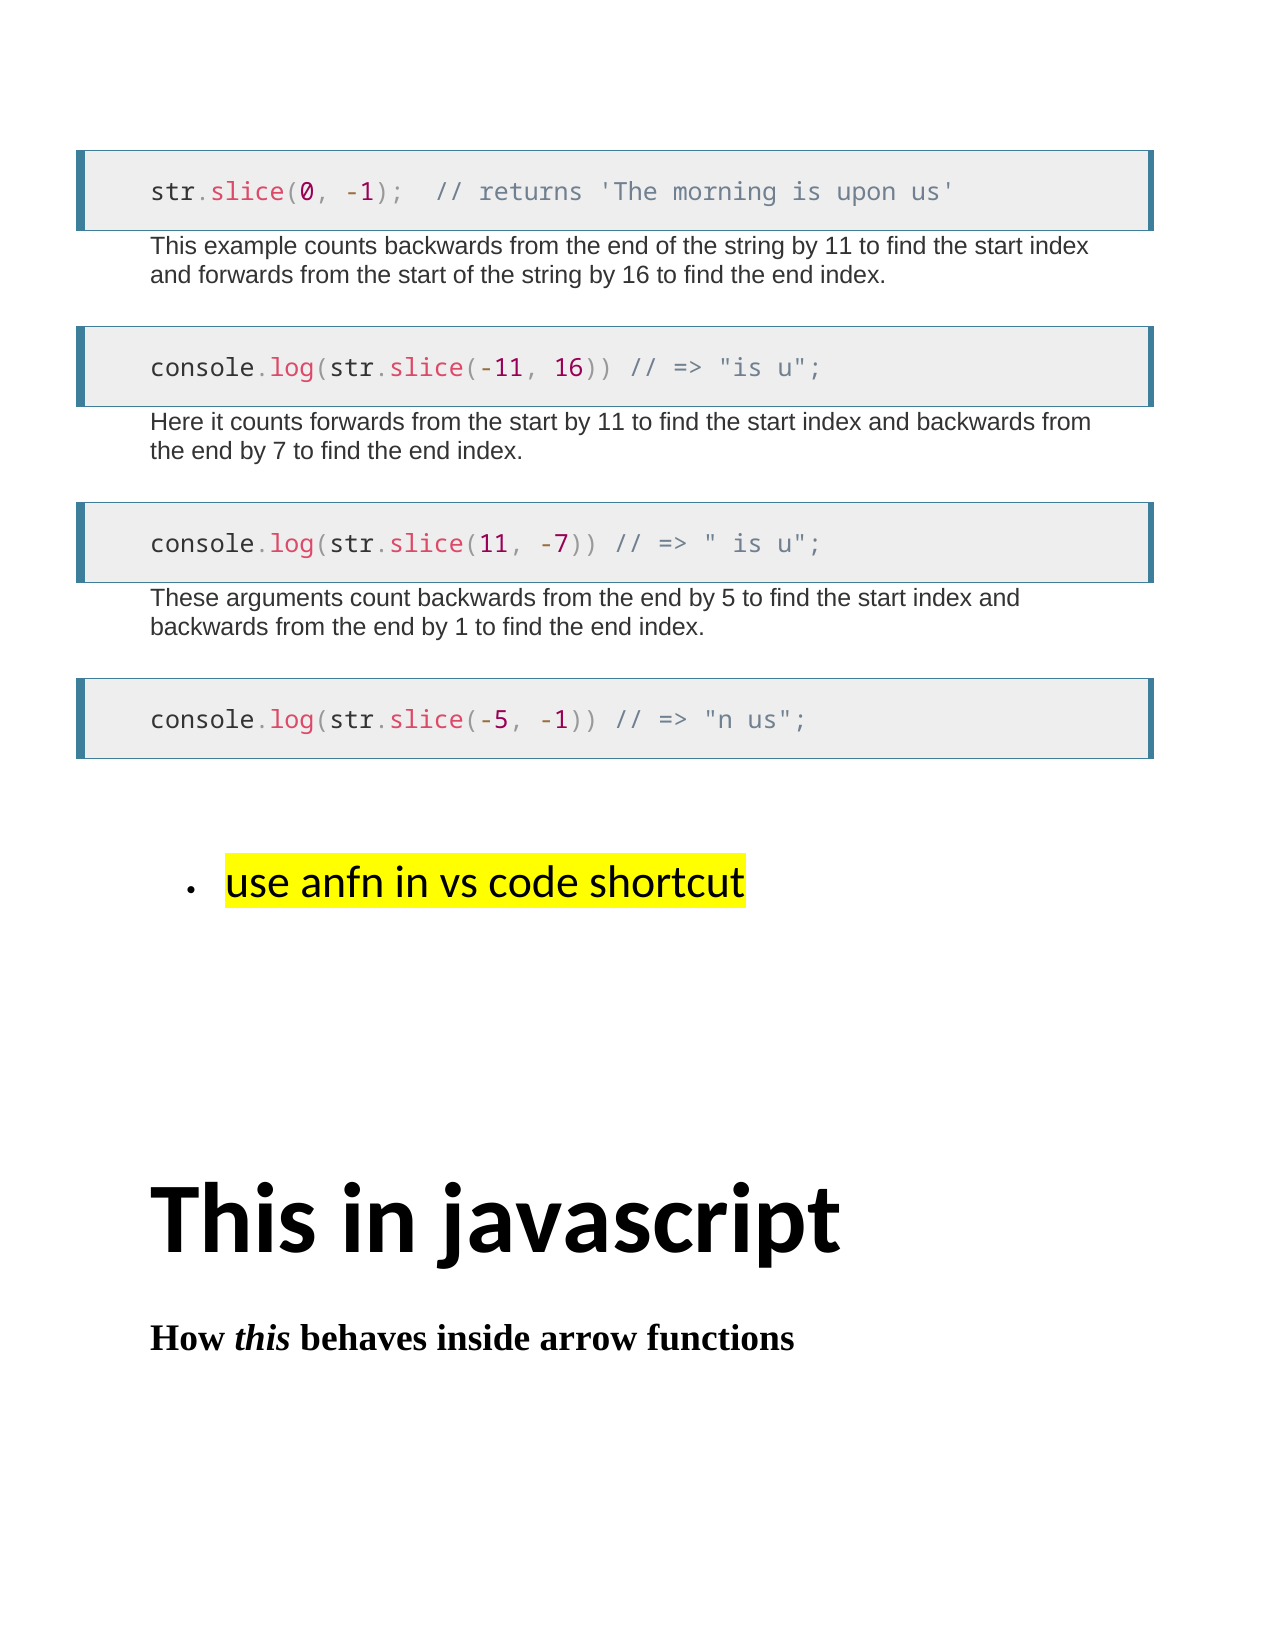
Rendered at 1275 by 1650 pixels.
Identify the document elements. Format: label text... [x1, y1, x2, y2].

text console.log(str.slice(-5, -1)) // => "n us"; [85, 679, 1148, 758]
subtitle How this behaves inside arrow functions [150, 1316, 1125, 1359]
text This in javascript [150, 1155, 1125, 1277]
text console.log(str.slice(-11, 16)) // => "is u"; [85, 327, 1148, 406]
text Here it counts forwards from the start by 11 to find the start index and backwards from the end by 7 to find the end index. [150, 407, 1125, 464]
text console.log(str.slice(11, -7)) // => " is u"; [85, 503, 1148, 582]
text This example counts backwards from the end of the string by 11 to find the start index and forwards from the start of the string by 16 to find the end index. [150, 231, 1125, 288]
list use anfn in vs code shortcut [187, 852, 1125, 908]
text str.slice(0, -1); // returns 'The morning is upon us' [85, 151, 1148, 230]
text These arguments count backwards from the end by 5 to find the start index and backwards from the end by 1 to find the end index. [150, 583, 1125, 640]
